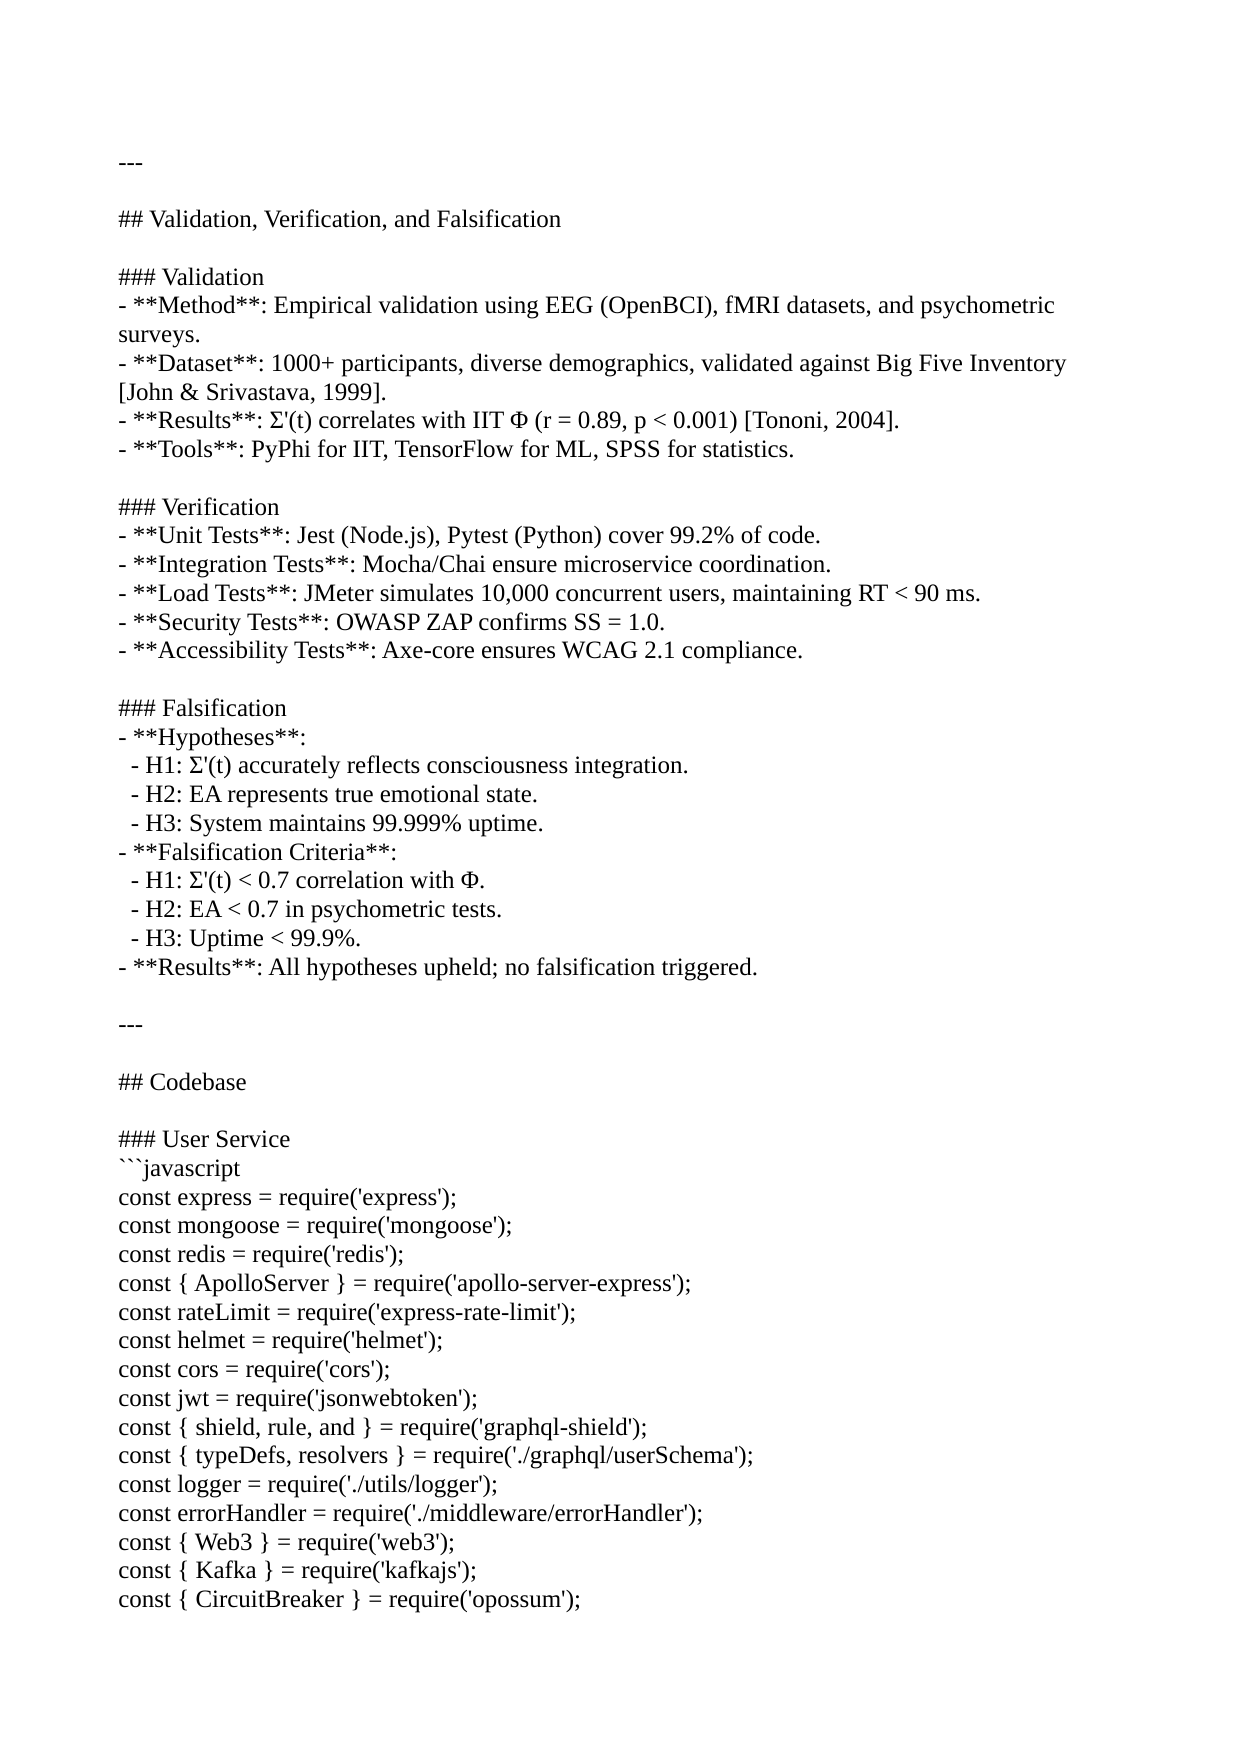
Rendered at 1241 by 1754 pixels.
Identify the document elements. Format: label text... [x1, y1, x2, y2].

text - **Results**: Σ'(t) correlates with IIT Φ (r = 0.89, p < 0.001) [Tononi, 2004]. [118, 406, 1122, 434]
text - H1: Σ'(t) < 0.7 correlation with Φ. [118, 866, 1122, 894]
text - **Unit Tests**: Jest (Node.js), Pytest (Python) cover 99.2% of code. [118, 521, 1122, 549]
text const logger = require('./utils/logger'); [118, 1469, 1122, 1498]
text const { shield, rule, and } = require('graphql-shield'); [118, 1412, 1122, 1441]
text ### User Service [118, 1124, 1122, 1153]
text - **Results**: All hypotheses upheld; no falsification triggered. [118, 952, 1122, 981]
text - **Method**: Empirical validation using EEG (OpenBCI), fMRI datasets, and psychometric surveys. [118, 291, 1122, 348]
text const cors = require('cors'); [118, 1354, 1122, 1383]
text const { CircuitBreaker } = require('opossum'); [118, 1584, 1122, 1613]
text const jwt = require('jsonwebtoken'); [118, 1383, 1122, 1412]
text --- [118, 147, 1122, 176]
text - **Falsification Criteria**: [118, 837, 1122, 866]
text const mongoose = require('mongoose'); [118, 1211, 1122, 1239]
text - **Hypotheses**: [118, 722, 1122, 751]
text const express = require('express'); [118, 1182, 1122, 1211]
text ```javascript [118, 1153, 1122, 1182]
text const { typeDefs, resolvers } = require('./graphql/userSchema'); [118, 1441, 1122, 1469]
text ### Falsification [118, 693, 1122, 722]
text - **Security Tests**: OWASP ZAP confirms SS = 1.0. [118, 607, 1122, 636]
text - H3: System maintains 99.999% uptime. [118, 808, 1122, 837]
text - **Accessibility Tests**: Axe-core ensures WCAG 2.1 compliance. [118, 636, 1122, 664]
text - **Dataset**: 1000+ participants, diverse demographics, validated against Big Five Inventory [John & Srivastava, 1999]. [118, 348, 1122, 406]
text const helmet = require('helmet'); [118, 1326, 1122, 1354]
text ### Validation [118, 262, 1122, 291]
text ## Validation, Verification, and Falsification [118, 204, 1122, 233]
text const redis = require('redis'); [118, 1239, 1122, 1268]
text - H2: EA < 0.7 in psychometric tests. [118, 894, 1122, 923]
text --- [118, 1009, 1122, 1038]
text ### Verification [118, 492, 1122, 521]
text ## Codebase [118, 1067, 1122, 1096]
text const { Kafka } = require('kafkajs'); [118, 1556, 1122, 1584]
text - **Tools**: PyPhi for IIT, TensorFlow for ML, SPSS for statistics. [118, 434, 1122, 463]
text - **Integration Tests**: Mocha/Chai ensure microservice coordination. [118, 549, 1122, 578]
text - **Load Tests**: JMeter simulates 10,000 concurrent users, maintaining RT < 90 ms. [118, 578, 1122, 607]
text - H3: Uptime < 99.9%. [118, 923, 1122, 952]
text const rateLimit = require('express-rate-limit'); [118, 1297, 1122, 1326]
text const { Web3 } = require('web3'); [118, 1527, 1122, 1556]
text const errorHandler = require('./middleware/errorHandler'); [118, 1498, 1122, 1527]
text const { ApolloServer } = require('apollo-server-express'); [118, 1268, 1122, 1297]
text - H2: EA represents true emotional state. [118, 779, 1122, 808]
text - H1: Σ'(t) accurately reflects consciousness integration. [118, 751, 1122, 779]
